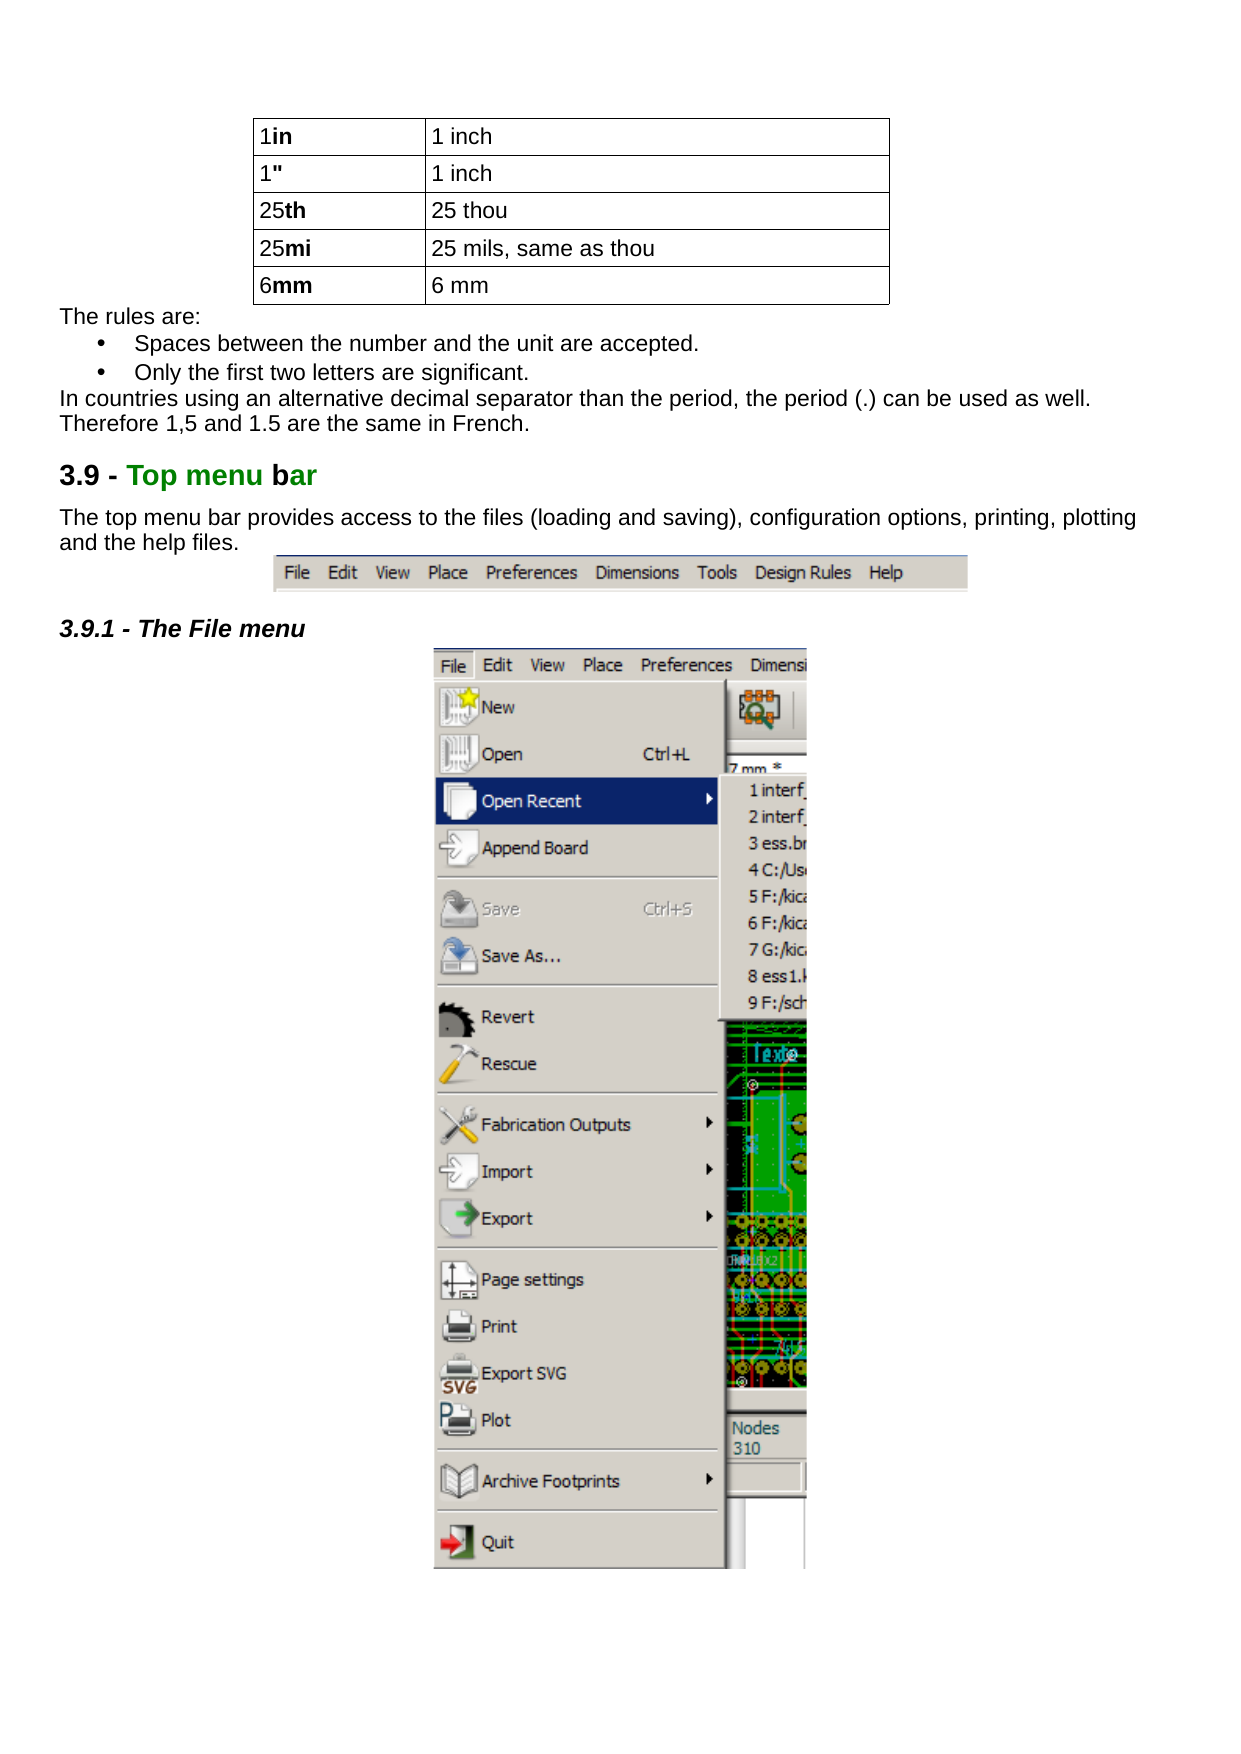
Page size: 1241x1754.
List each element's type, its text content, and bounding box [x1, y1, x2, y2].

list Only the first two letters are significant. [97, 357, 1181, 385]
table_header 1 inch [426, 119, 889, 155]
list Spaces between the number and the unit are accepted. [97, 329, 1181, 357]
table_header 1in [254, 119, 425, 155]
subtitle Top menu bar [59, 459, 1181, 492]
table_cell 6 mm [426, 267, 889, 303]
table_cell 25 thou [426, 193, 889, 229]
picture [272, 555, 968, 592]
subtitle The File menu [59, 614, 1181, 642]
table_cell 1 inch [426, 156, 889, 192]
table_cell 25th [254, 193, 425, 229]
text The rules are: [59, 304, 1181, 329]
table_cell 25mi [254, 230, 425, 266]
picture [433, 648, 807, 1569]
text The top menu bar provides access to the files (loading and saving), configuration options, printing, plotting and the help files. [59, 504, 1181, 555]
text In countries using an alternative decimal separator than the period, the period (.) can be used as well. Therefore 1,5 and 1.5 are the same in French. [59, 385, 1181, 436]
table_cell 6mm [254, 267, 425, 303]
table_cell 1" [254, 156, 425, 192]
table_cell 25 mils, same as thou [426, 230, 889, 266]
